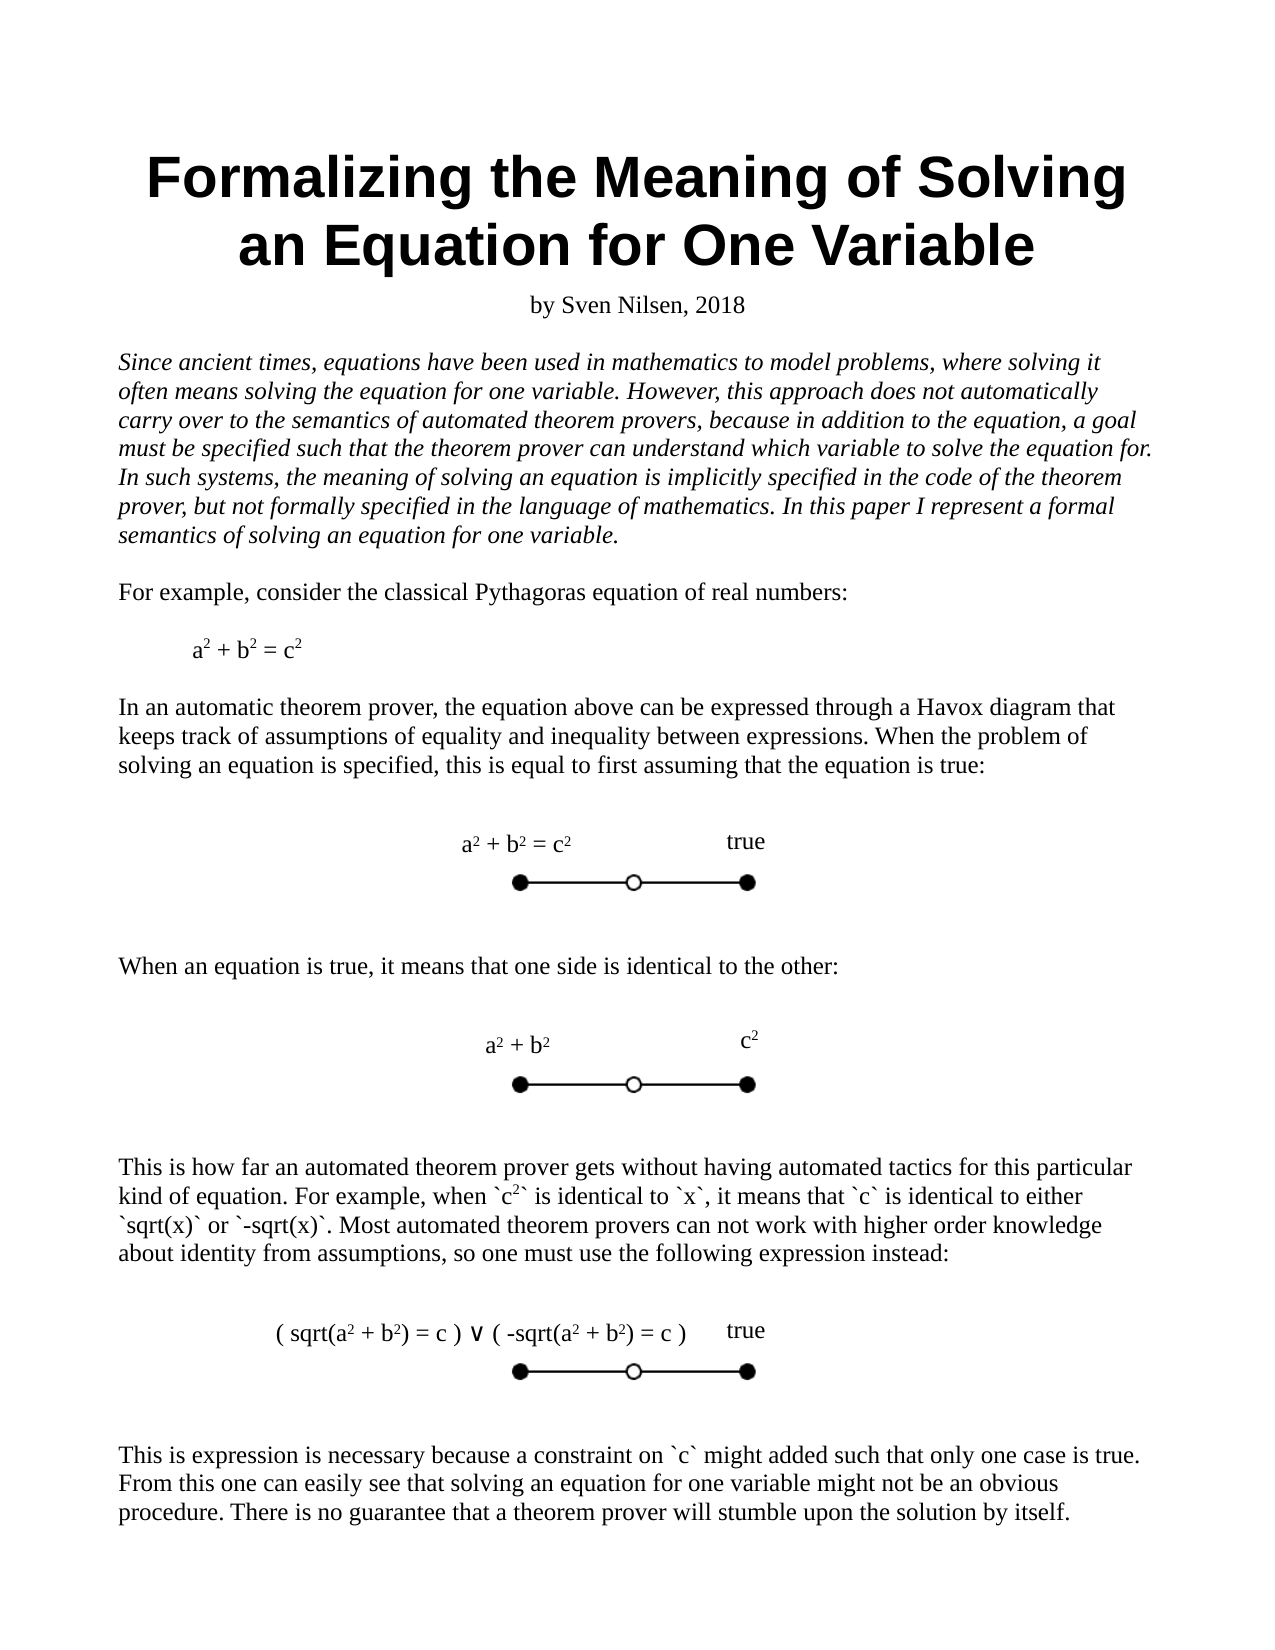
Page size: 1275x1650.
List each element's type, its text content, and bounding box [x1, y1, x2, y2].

text a2 + b2 = c2 [118, 635, 1157, 663]
text Since ancient times, equations have been used in mathematics to model problems, where solving it often means solving the equation for one variable. However, this approach does not automatically carry over to the semantics of automated theorem provers, because in addition to the equation, a goal must be specified such that the theorem prover can understand which variable to solve the equation for. In such systems, the meaning of solving an equation is implicitly specified in the code of the theorem prover, but not formally specified in the language of mathematics. In this paper I represent a formal semantics of solving an equation for one variable. [118, 347, 1157, 548]
text This is how far an automated theorem prover gets without having automated tactics for this particular kind of equation. For example, when `c2` is identical to `x`, it means that `c` is identical to either `sqrt(x)` or `-sqrt(x)`. Most automated theorem provers can not work with higher order knowledge about identity from assumptions, so one must use the following expression instead: [118, 1152, 1157, 1267]
title Formalizing the Meaning of Solving an Equation for One Variable [118, 143, 1157, 277]
text by Sven Nilsen, 2018 [118, 290, 1157, 318]
picture [466, 1037, 809, 1142]
picture [466, 1324, 809, 1429]
picture [610, 1331, 615, 1340]
text When an equation is true, it means that one side is identical to the other: [118, 951, 1157, 980]
picture [510, 842, 515, 851]
text This is expression is necessary because a constraint on `c` might added such that only one case is true. From this one can easily see that solving an equation for one variable might not be an obvious procedure. There is no guarantee that a theorem prover will stumble upon the solution by itself. [118, 1440, 1157, 1526]
picture [466, 836, 809, 940]
text For example, consider the classical Pythagoras equation of real numbers: [118, 577, 1157, 606]
picture [534, 1043, 539, 1052]
text In an automatic theorem prover, the equation above can be expressed through a Havox diagram that keeps track of assumptions of equality and inequality between expressions. When the problem of solving an equation is specified, this is equal to first assuming that the equation is true: [118, 692, 1157, 778]
